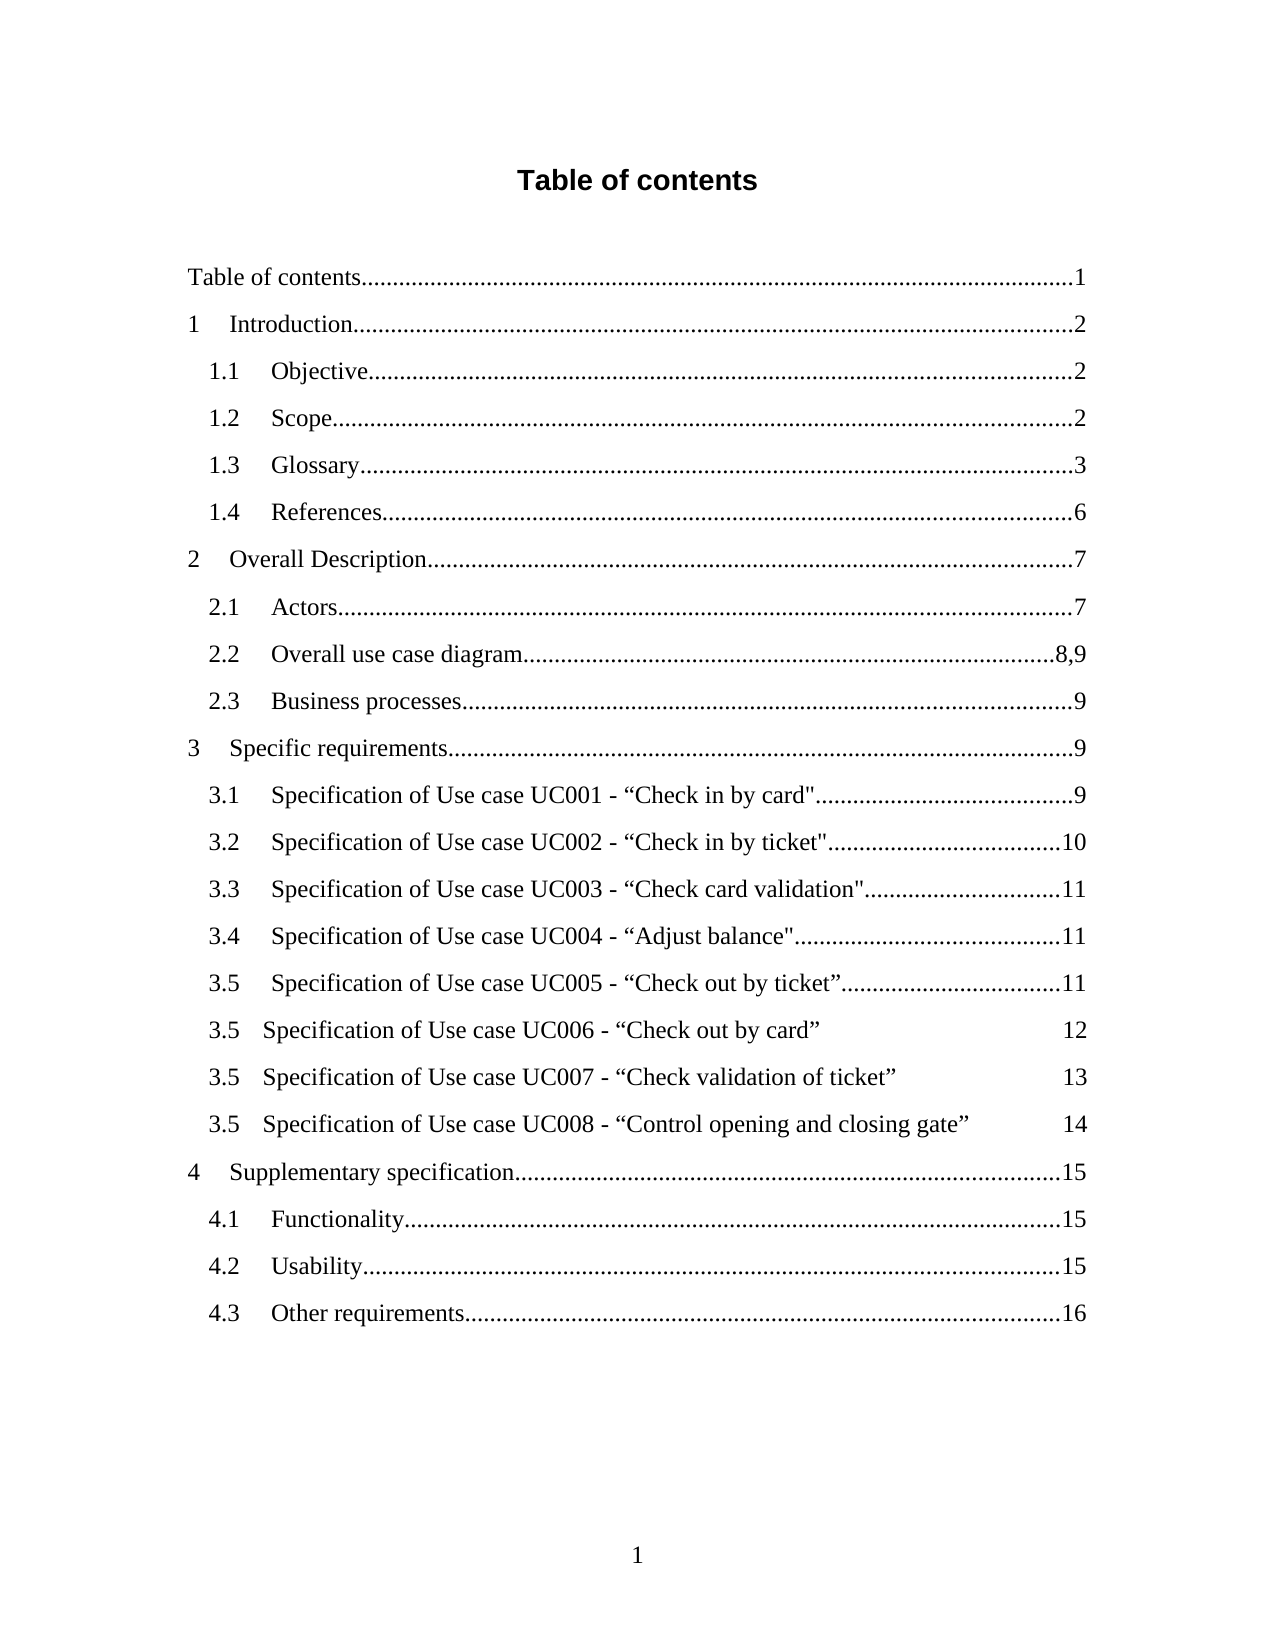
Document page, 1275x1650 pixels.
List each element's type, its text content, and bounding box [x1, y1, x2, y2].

text 1.4 References 6 [208, 497, 1087, 526]
text 1 Introduction 2 [187, 309, 1087, 338]
text 3.1 Specification of Use case UC001 - “Check in by card" 9 [208, 780, 1087, 809]
text Table of contents 1 [187, 262, 1087, 291]
text 3 Specific requirements 9 [187, 733, 1087, 762]
text 1.2 Scope 2 [208, 403, 1087, 432]
text 1.1 Objective 2 [208, 356, 1087, 385]
text 4.1 Functionality 15 [208, 1204, 1087, 1232]
text 3.4 Specification of Use case UC004 - “Adjust balance" 11 [208, 921, 1087, 950]
text 2 Overall Description 7 [187, 544, 1087, 573]
text 4.2 Usability 15 [208, 1251, 1087, 1279]
text 4.3 Other requirements 16 [208, 1298, 1087, 1327]
text 3.5 Specification of Use case UC008 - “Control opening and closing gate” 14 [187, 1109, 1087, 1138]
text 2.1 Actors 7 [208, 592, 1087, 620]
text 4 Supplementary specification 15 [187, 1157, 1087, 1185]
text 3.5 Specification of Use case UC005 - “Check out by ticket” 11 [208, 968, 1087, 997]
text 2.2 Overall use case diagram 8,9 [208, 639, 1087, 667]
text 3.5 Specification of Use case UC006 - “Check out by card” 12 [187, 1015, 1087, 1044]
text 1.3 Glossary 3 [208, 450, 1087, 479]
text 3.5 Specification of Use case UC007 - “Check validation of ticket” 13 [187, 1062, 1087, 1091]
text 3.3 Specification of Use case UC003 - “Check card validation" 11 [208, 874, 1087, 903]
subtitle Table of contents [187, 162, 1087, 196]
text 3.2 Specification of Use case UC002 - “Check in by ticket" 10 [208, 827, 1087, 856]
text 2.3 Business processes 9 [208, 686, 1087, 714]
